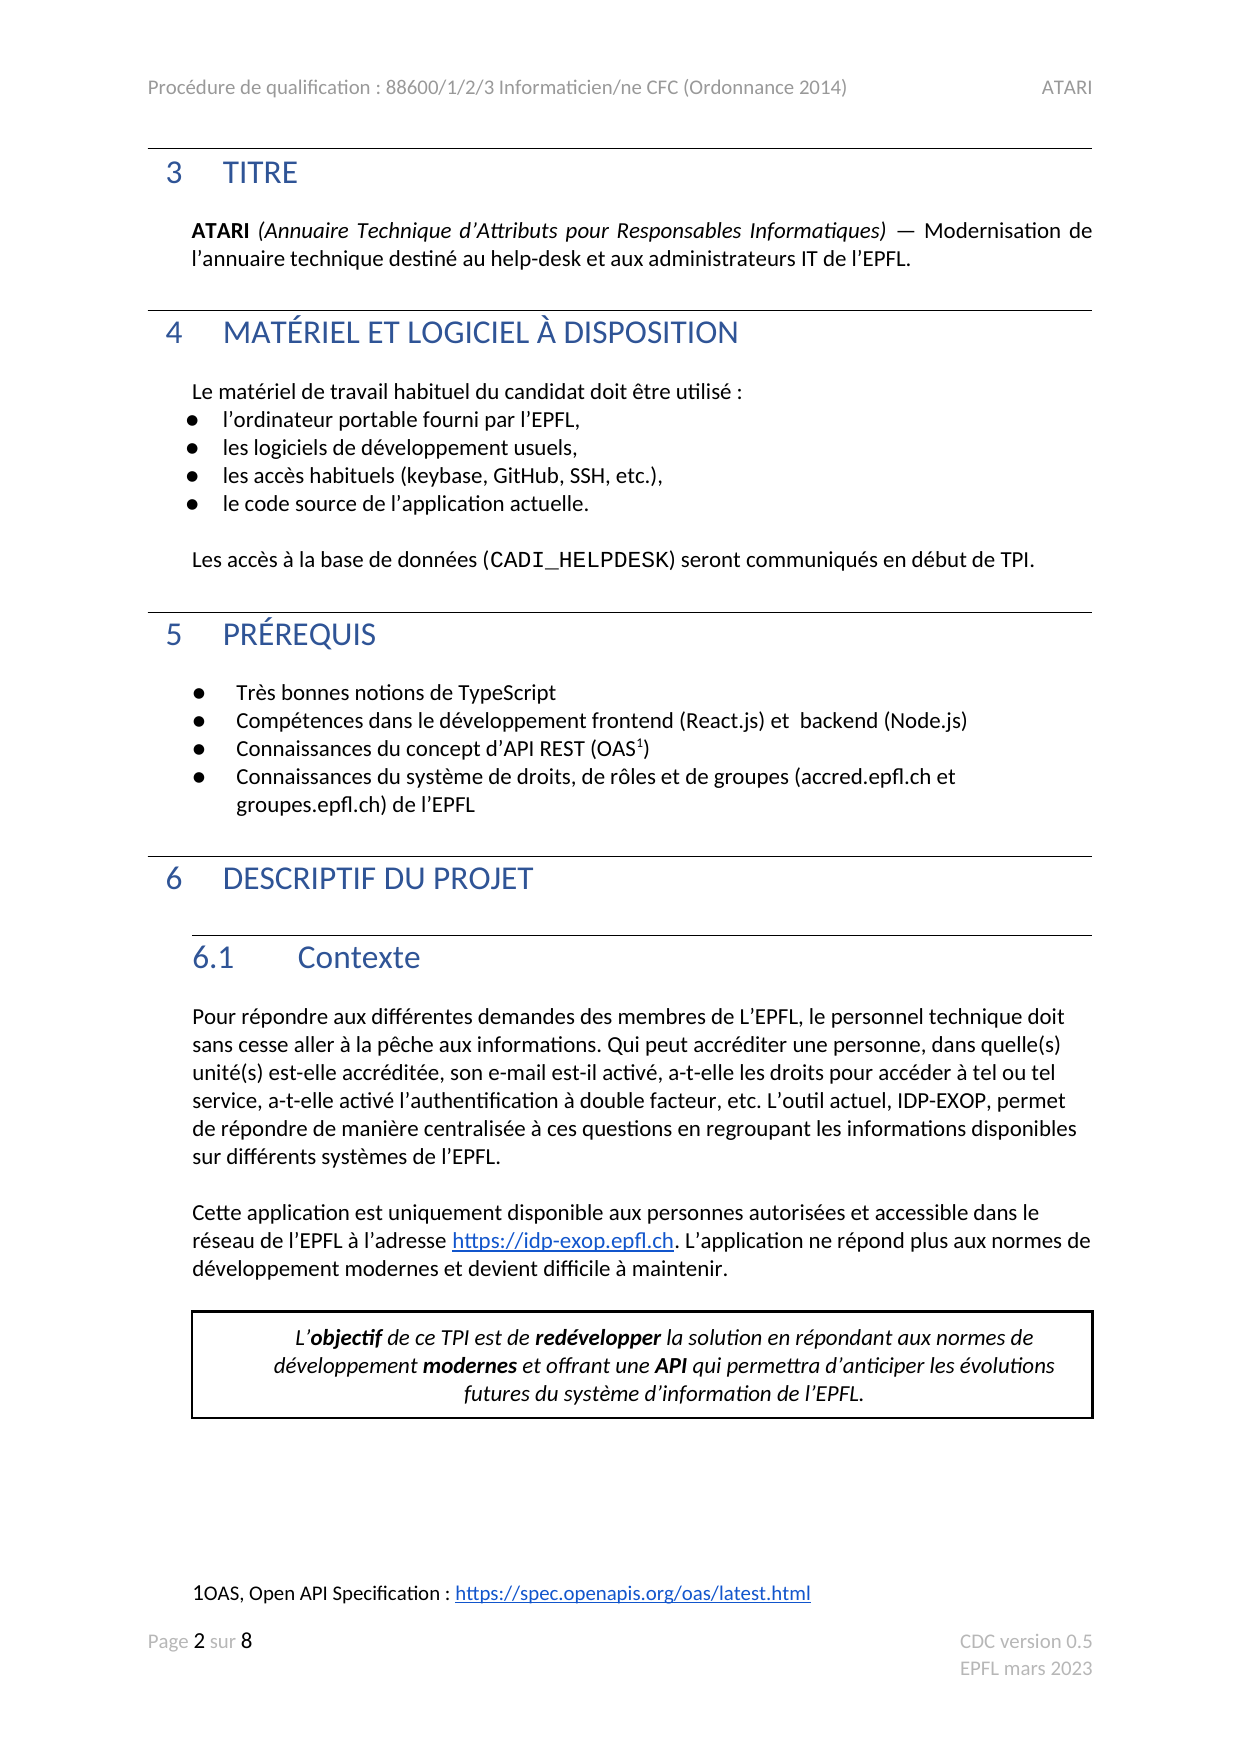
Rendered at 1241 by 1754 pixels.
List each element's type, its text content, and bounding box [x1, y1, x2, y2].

list les accès habituels (keybase, GitHub, SSH, etc.), [185, 461, 1092, 489]
list OAS, Open API Specification : https://spec.openapis.org/oas/latest.html [192, 1578, 1092, 1606]
text ATARI (Annuaire Technique d’Attributs pour Responsables Informatiques) — Modernisation de l’annuaire technique destiné au help-desk et aux administrateurs IT de l’EPFL. [191, 217, 1092, 273]
subtitle MATÉRIEL ET LOGICIEL À DISPOSITION [148, 311, 1092, 352]
text Le matériel de travail habituel du candidat doit être utilisé : [192, 377, 1092, 405]
list Compétences dans le développement frontend (React.js) et backend (Node.js) [192, 706, 1092, 734]
list le code source de l’application actuelle. [185, 489, 1092, 517]
subtitle Contexte [192, 936, 1092, 977]
list Connaissances du système de droits, de rôles et de groupes (accred.epfl.ch et groupes.epfl.ch) de l’EPFL [192, 762, 1092, 818]
list Connaissances du concept d’API REST (OAS) [192, 734, 1092, 762]
list les logiciels de développement usuels, [185, 433, 1092, 461]
subtitle TITRE [148, 149, 1092, 192]
text Les accès à la base de données (CADI_HELPDESK) seront communiqués en début de TPI. [192, 545, 1092, 574]
text Pour répondre aux différentes demandes des membres de L’EPFL, le personnel technique doit sans cesse aller à la pêche aux informations. Qui peut accréditer une personne, dans quelle(s) unité(s) est-elle accréditée, son e-mail est-il activé, a-t-elle les droits pour accéder à tel ou tel service, a-t-elle activé l’authentification à double facteur, etc. L’outil actuel, IDP-EXOP, permet de répondre de manière centralisée à ces questions en regroupant les informations disponibles sur différents systèmes de l’EPFL. [192, 1002, 1092, 1170]
subtitle PRÉREQUIS [148, 613, 1092, 653]
text Cette application est uniquement disponible aux personnes autorisées et accessible dans le réseau de l’EPFL à l’adresse https://idp-exop.epfl.ch. L’application ne répond plus aux normes de développement modernes et devient difficile à maintenir. [192, 1198, 1092, 1282]
subtitle DESCRIPTIF DU PROJET [148, 857, 1092, 898]
list Très bonnes notions de TypeScript [192, 678, 1092, 706]
list l’ordinateur portable fourni par l’EPFL, [185, 405, 1092, 433]
table_header L’objectif de ce TPI est de redévelopper la solution en répondant aux normes de développement modernes et offrant une API qui permettra d’anticiper les évolutions futures du système d’information de l’EPFL. [193, 1313, 1091, 1417]
